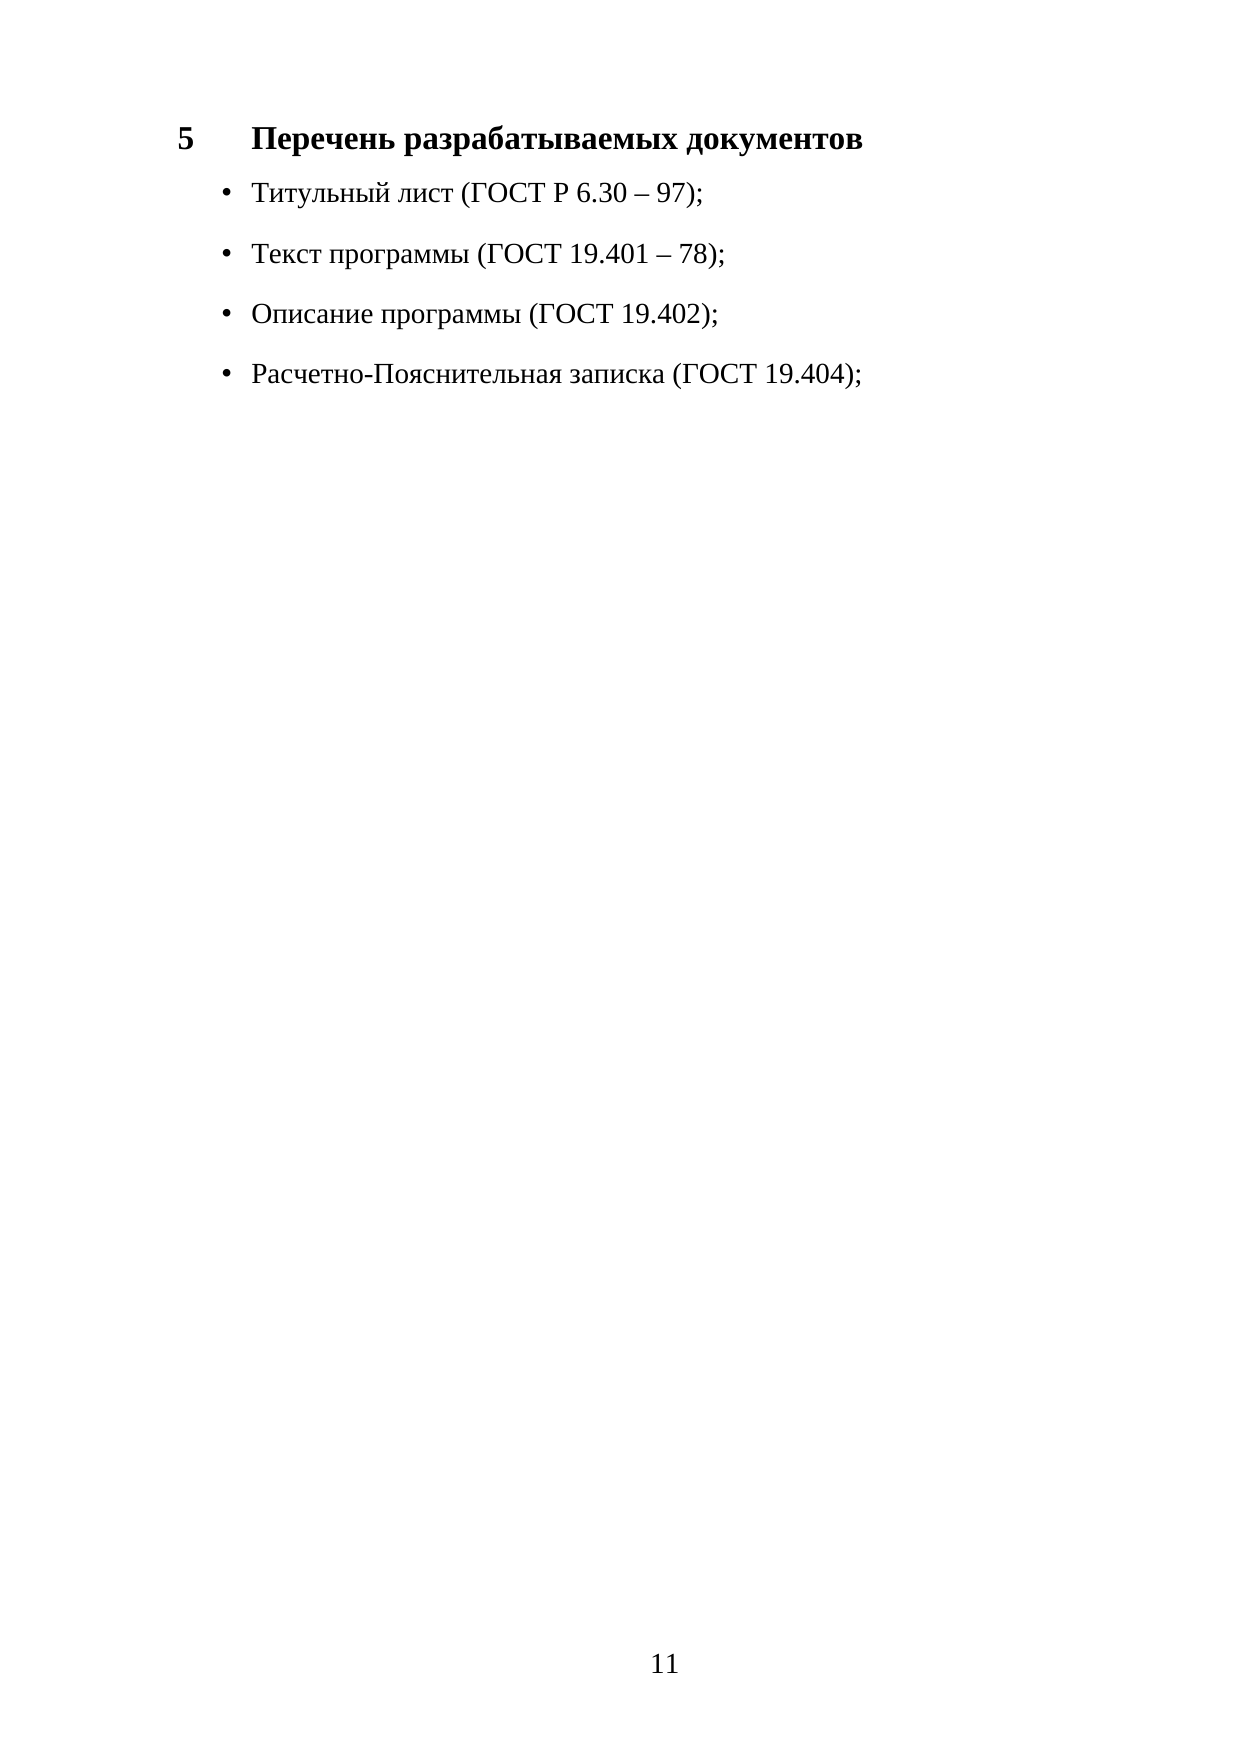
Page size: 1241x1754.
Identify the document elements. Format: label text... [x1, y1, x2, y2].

list Титульный лист (ГОСТ Р 6.30 – 97); [222, 176, 1152, 209]
list Описание программы (ГОСТ 19.402); [222, 296, 1152, 330]
list Расчетно-Пояснительная записка (ГОСТ 19.404); [222, 356, 1152, 390]
subtitle Перечень разрабатываемых документов [177, 118, 1152, 156]
list Текст программы (ГОСТ 19.401 – 78); [222, 236, 1152, 269]
